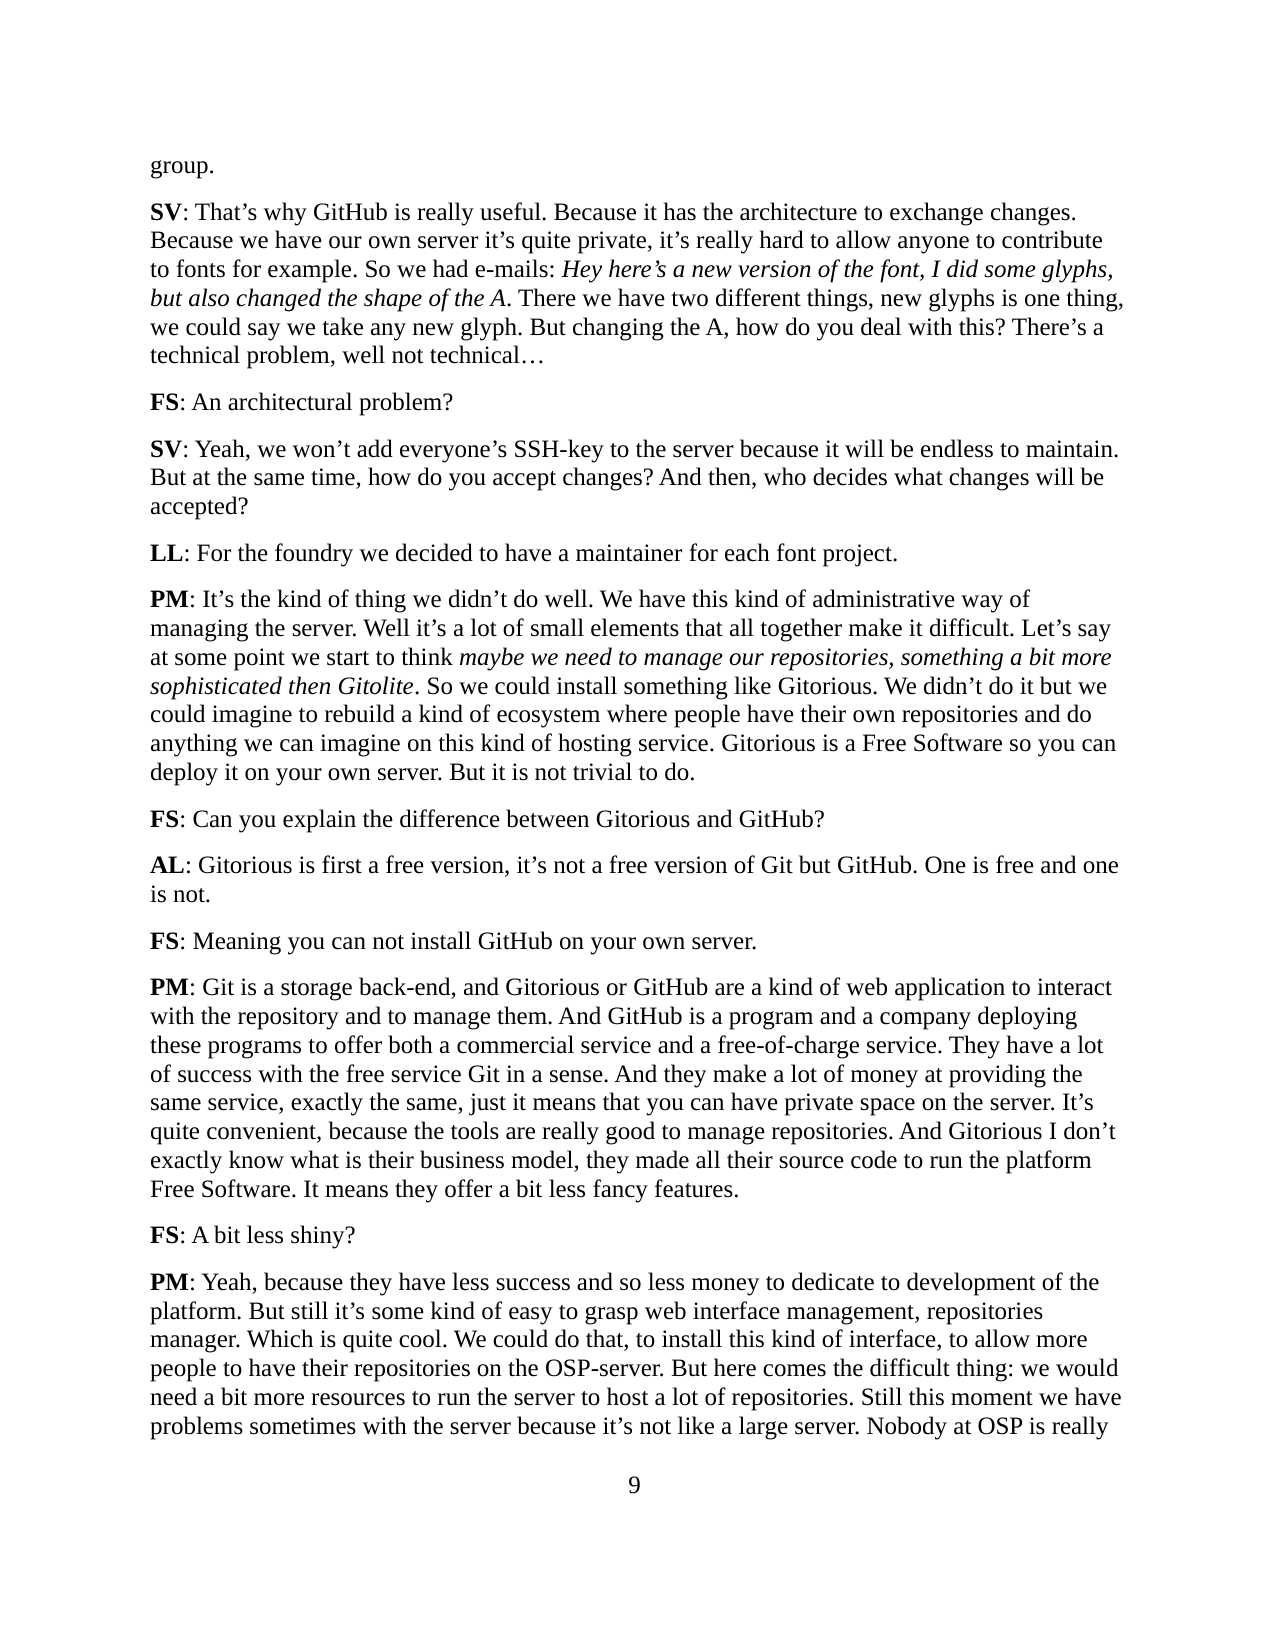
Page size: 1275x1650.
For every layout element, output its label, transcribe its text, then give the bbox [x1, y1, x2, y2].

text PM: It’s the kind of thing we didn’t do well. We have this kind of administrative way of managing the server. Well it’s a lot of small elements that all together make it difficult. Let’s say at some point we start to think maybe we need to manage our repositories, something a bit more sophisticated then Gitolite. So we could install something like Gitorious. We didn’t do it but we could imagine to rebuild a kind of ecosystem where people have their own repositories and do anything we can imagine on this kind of hosting service. Gitorious is a Free Software so you can deploy it on your own server. But it is not trivial to do. [150, 584, 1125, 786]
text SV: Yeah, we won’t add everyone’s SSH-key to the server because it will be endless to maintain. But at the same time, how do you accept changes? And then, who decides what changes will be accepted? [150, 434, 1125, 520]
text AL: Gitorious is first a free version, it’s not a free version of Git but GitHub. One is free and one is not. [150, 850, 1125, 908]
text SV: That’s why GitHub is really useful. Because it has the architecture to exchange changes. Because we have our own server it’s quite private, it’s really hard to allow anyone to contribute to fonts for example. So we had e-mails: Hey here’s a new version of the font, I did some glyphs, but also changed the shape of the A. There we have two different things, new glyphs is one thing, we could say we take any new glyph. But changing the A, how do you deal with this? There’s a technical problem, well not technical… [150, 197, 1125, 369]
text group. [150, 150, 1125, 179]
text FS: Can you explain the difference between Gitorious and GitHub? [150, 804, 1125, 832]
text LL: For the foundry we decided to have a maintainer for each font project. [150, 538, 1125, 567]
text PM: Git is a storage back-end, and Gitorious or GitHub are a kind of web application to interact with the repository and to manage them. And GitHub is a program and a company deploying these programs to offer both a commercial service and a free-of-charge service. They have a lot of success with the free service Git in a sense. And they make a lot of money at providing the same service, exactly the same, just it means that you can have private space on the server. It’s quite convenient, because the tools are really good to manage repositories. And Gitorious I don’t exactly know what is their business model, they made all their source code to run the platform Free Software. It means they offer a bit less fancy features. [150, 972, 1125, 1202]
text PM: Yeah, because they have less success and so less money to dedicate to development of the platform. But still it’s some kind of easy to grasp web interface management, repositories manager. Which is quite cool. We could do that, to install this kind of interface, to allow more people to have their repositories on the OSP-server. But here comes the difficult thing: we would need a bit more resources to run the server to host a lot of repositories. Still this moment we have problems sometimes with the server because it’s not like a large server. Nobody at OSP is really [150, 1267, 1125, 1439]
text FS: An architectural problem? [150, 387, 1125, 416]
text FS: A bit less shiny? [150, 1220, 1125, 1249]
text FS: Meaning you can not install GitHub on your own server. [150, 926, 1125, 954]
